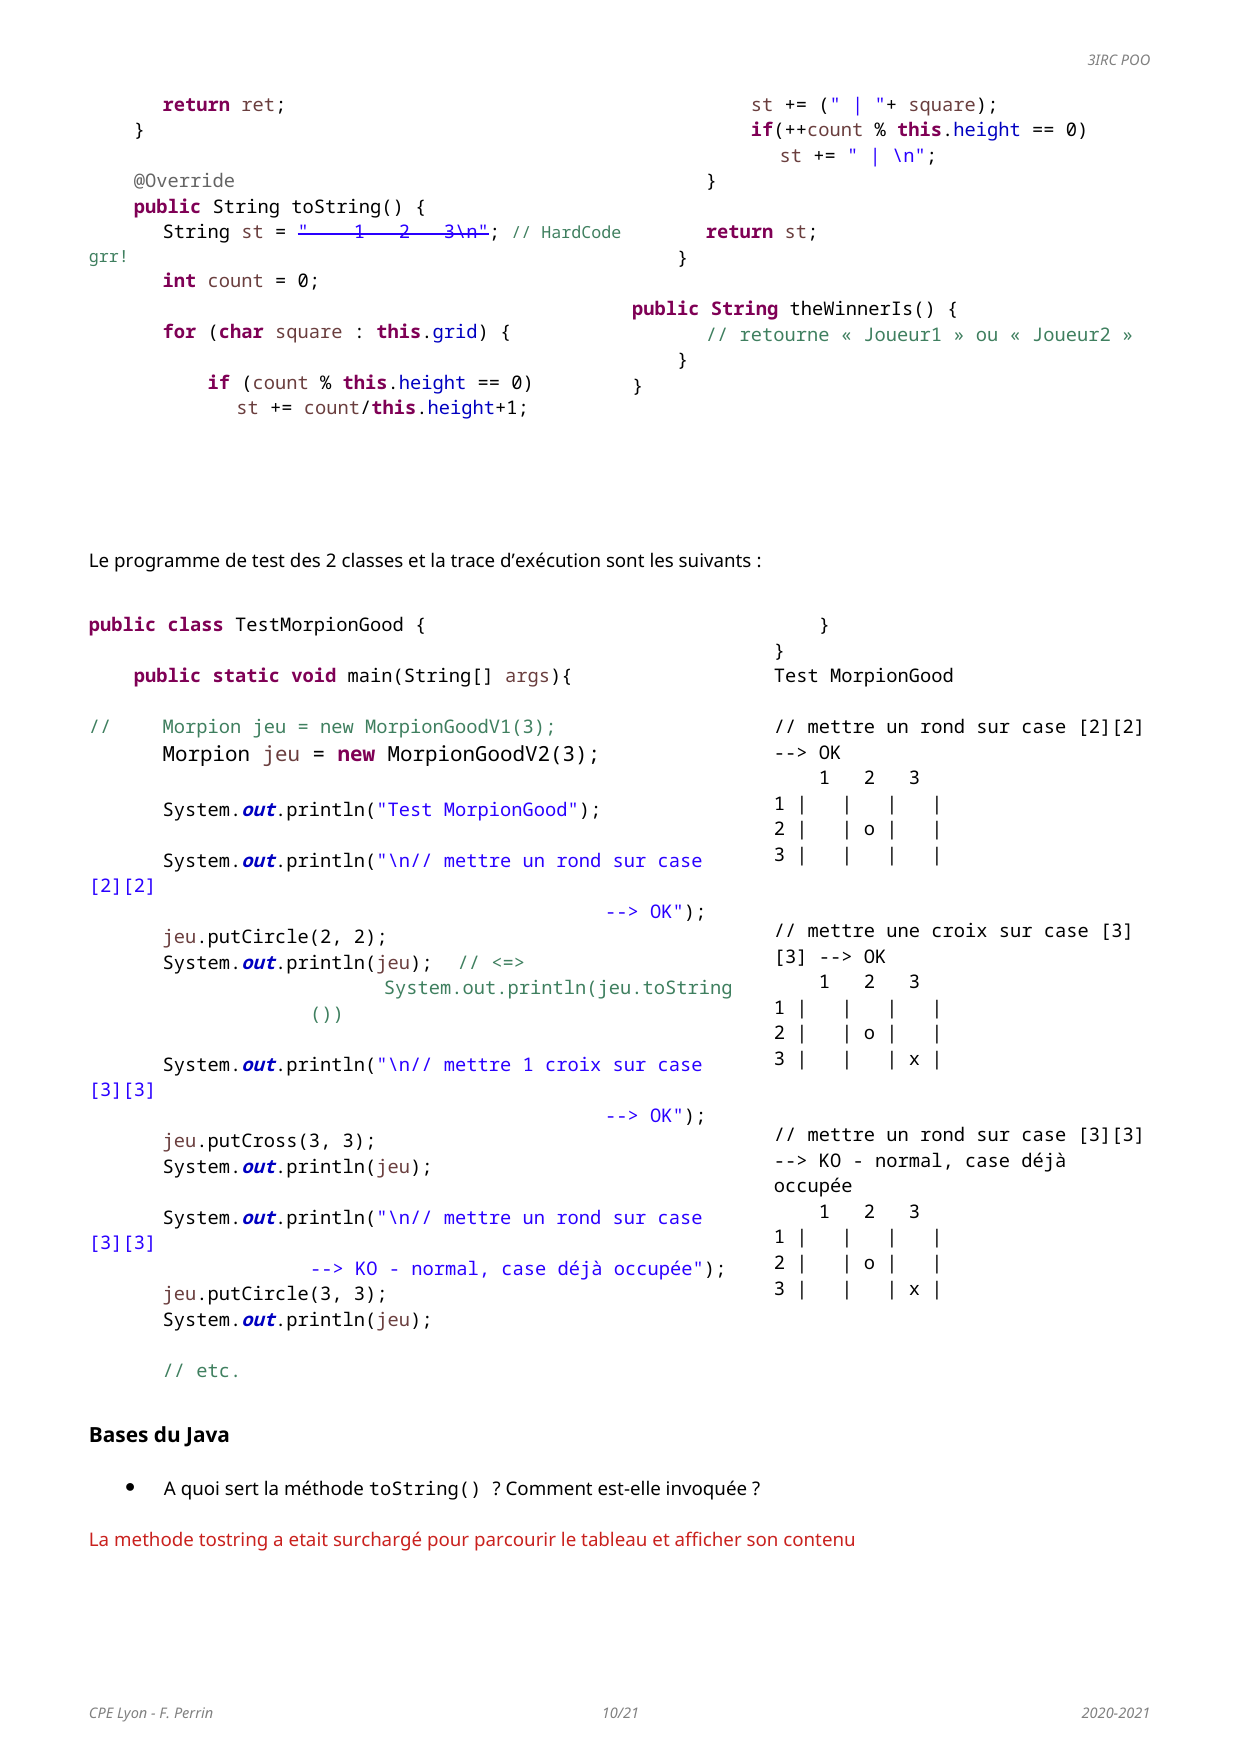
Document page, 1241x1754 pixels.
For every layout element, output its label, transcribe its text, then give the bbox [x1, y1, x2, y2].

text // etc. [89, 1357, 738, 1383]
subtitle Bases du Java [89, 1420, 1152, 1449]
text } [632, 244, 1152, 270]
text public String theWinnerIs() { [632, 295, 1152, 321]
text } [632, 168, 1152, 193]
text // mettre un rond sur case [3][3] --> KO - normal, case déjà occupée [774, 1122, 1152, 1198]
text public static void main(String[] args){ [89, 662, 738, 688]
text 3 | | | | [774, 841, 1152, 867]
text System.out.println(jeu); [89, 1153, 738, 1179]
text } [632, 372, 1152, 397]
text st += " | \n"; [632, 142, 1152, 168]
text String st = " 1 2 3\n"; // HardCode grr! [89, 219, 620, 267]
text 1 2 3 [774, 969, 1152, 994]
text } [632, 346, 1152, 372]
list A quoi sert la méthode toString() ? Comment est-elle invoquée ? [126, 1475, 1152, 1501]
text jeu.putCross(3, 3); [89, 1128, 738, 1153]
text // Morpion jeu = new MorpionGoodV1(3); [89, 713, 738, 739]
text System.out.println("\n// mettre un rond sur case [3][3] [89, 1204, 738, 1255]
text } [774, 611, 1152, 637]
text } [89, 117, 608, 142]
text System.out.println("\n// mettre 1 croix sur case [3][3] [89, 1051, 738, 1102]
text return ret; [89, 91, 608, 117]
text La methode tostring a etait surchargé pour parcourir le tableau et afficher son contenu [89, 1526, 1152, 1552]
text return st; [632, 219, 1152, 244]
text 1 | | | | [774, 1224, 1152, 1249]
text Test MorpionGood [774, 662, 1152, 688]
text public String toString() { [89, 193, 608, 219]
text 3 | | | x | [774, 1275, 1152, 1300]
text public class TestMorpionGood { [89, 611, 738, 637]
text System.out.println(jeu); [89, 1306, 738, 1332]
text 1 2 3 [774, 1198, 1152, 1224]
text Morpion jeu = new MorpionGoodV2(3); [89, 739, 738, 767]
text 1 | | | | [774, 790, 1152, 816]
text } [774, 637, 1152, 662]
text @Override [89, 168, 608, 193]
text 3 | | | x | [774, 1045, 1152, 1071]
text System.out.println("\n// mettre un rond sur case [2][2] [89, 847, 738, 898]
text if (count % this.height == 0) [89, 369, 608, 394]
text 1 | | | | [774, 994, 1152, 1020]
text --> KO - normal, case déjà occupée"); [310, 1255, 738, 1281]
text 2 | | o | | [774, 816, 1152, 841]
text int count = 0; [89, 267, 608, 292]
text st += (" | "+ square); [632, 91, 1152, 117]
text System.out.println("Test MorpionGood"); [89, 796, 738, 821]
text System.out.println(jeu); // <=> [89, 949, 738, 974]
text // mettre un rond sur case [2][2] --> OK [774, 713, 1152, 764]
text 1 2 3 [774, 764, 1152, 790]
text st += count/this.height+1; [89, 394, 608, 420]
text System.out.println(jeu.toString()) [310, 974, 738, 1026]
text --> OK"); [605, 898, 738, 923]
text if(++count % this.height == 0) [632, 117, 1152, 142]
text // retourne « Joueur1 » ou « Joueur2 » [632, 321, 1152, 346]
text // mettre une croix sur case [3][3] --> OK [774, 918, 1152, 969]
text 2 | | o | | [774, 1249, 1152, 1275]
text jeu.putCircle(3, 3); [89, 1281, 738, 1306]
text for (char square : this.grid) { [89, 318, 608, 343]
text --> OK"); [531, 1102, 738, 1128]
text jeu.putCircle(2, 2); [89, 923, 738, 949]
text Le programme de test des 2 classes et la trace d’exécution sont les suivants : [89, 548, 1152, 573]
text 2 | | o | | [774, 1020, 1152, 1045]
